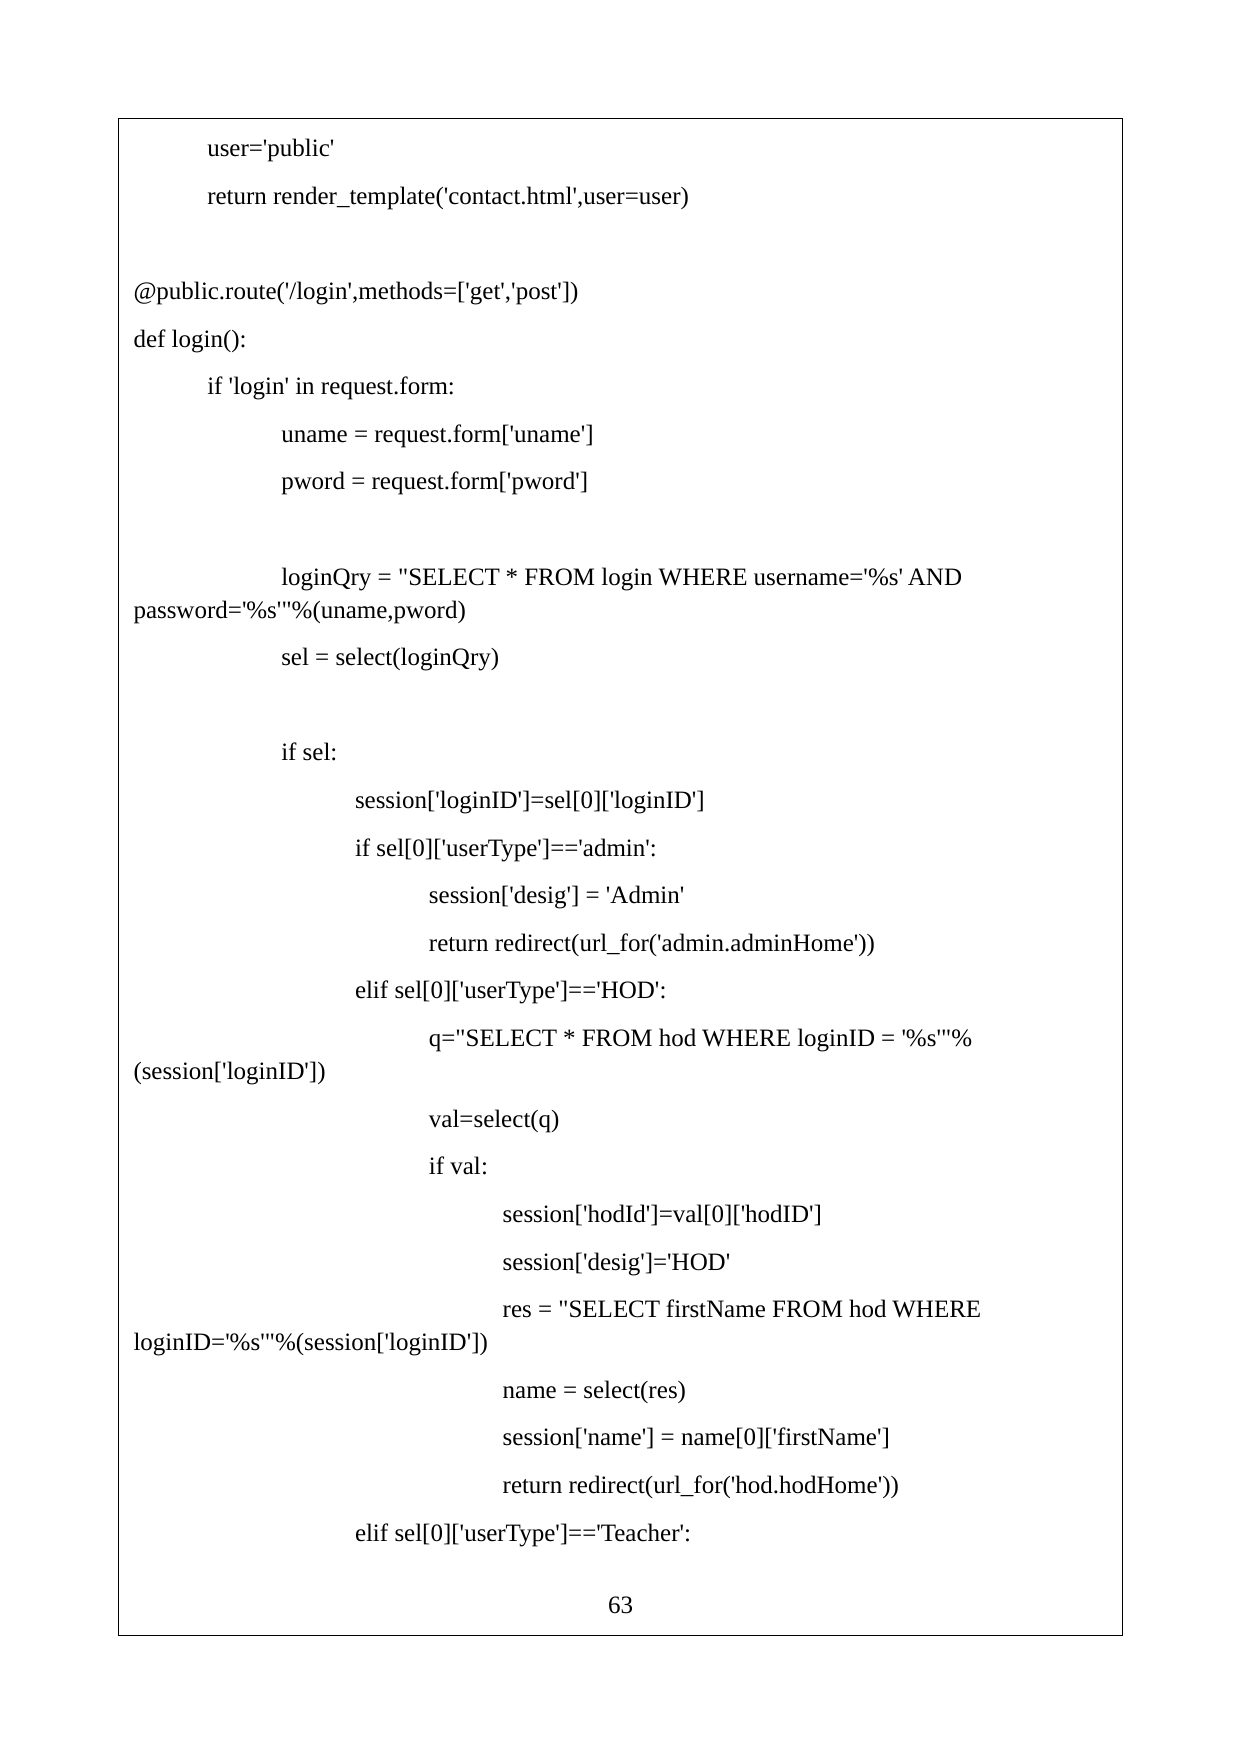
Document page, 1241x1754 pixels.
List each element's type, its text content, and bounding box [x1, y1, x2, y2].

text q="SELECT * FROM hod WHERE loginID = '%s'"%(session['loginID']) [133, 1023, 1107, 1085]
text session['hodId']=val[0]['hodID'] [133, 1199, 1107, 1228]
text user='public' [133, 133, 1107, 162]
text if 'login' in request.form: [133, 371, 1107, 400]
text res = "SELECT firstName FROM hod WHERE loginID='%s'"%(session['loginID']) [133, 1294, 1107, 1356]
text name = select(res) [133, 1375, 1107, 1403]
text elif sel[0]['userType']=='HOD': [133, 976, 1107, 1004]
text sel = select(loginQry) [133, 642, 1107, 671]
text pword = request.form['pword'] [133, 466, 1107, 495]
text if sel: [133, 737, 1107, 766]
text if sel[0]['userType']=='admin': [133, 833, 1107, 861]
text session['desig'] = 'Admin' [133, 880, 1107, 909]
text if val: [133, 1151, 1107, 1180]
text def login(): [133, 324, 1107, 352]
text elif sel[0]['userType']=='Teacher': [133, 1518, 1107, 1546]
text return render_template('contact.html',user=user) [133, 181, 1107, 209]
text uname = request.form['uname'] [133, 419, 1107, 448]
text loginQry = "SELECT * FROM login WHERE username='%s' AND password='%s'"%(uname,pword) [133, 562, 1107, 623]
text @public.route('/login',methods=['get','post']) [133, 276, 1107, 305]
text return redirect(url_for('hod.hodHome')) [133, 1470, 1107, 1499]
text session['loginID']=sel[0]['loginID'] [133, 785, 1107, 814]
text session['desig']='HOD' [133, 1247, 1107, 1275]
text val=select(q) [133, 1104, 1107, 1132]
text session['name'] = name[0]['firstName'] [133, 1422, 1107, 1451]
text return redirect(url_for('admin.adminHome')) [133, 928, 1107, 957]
